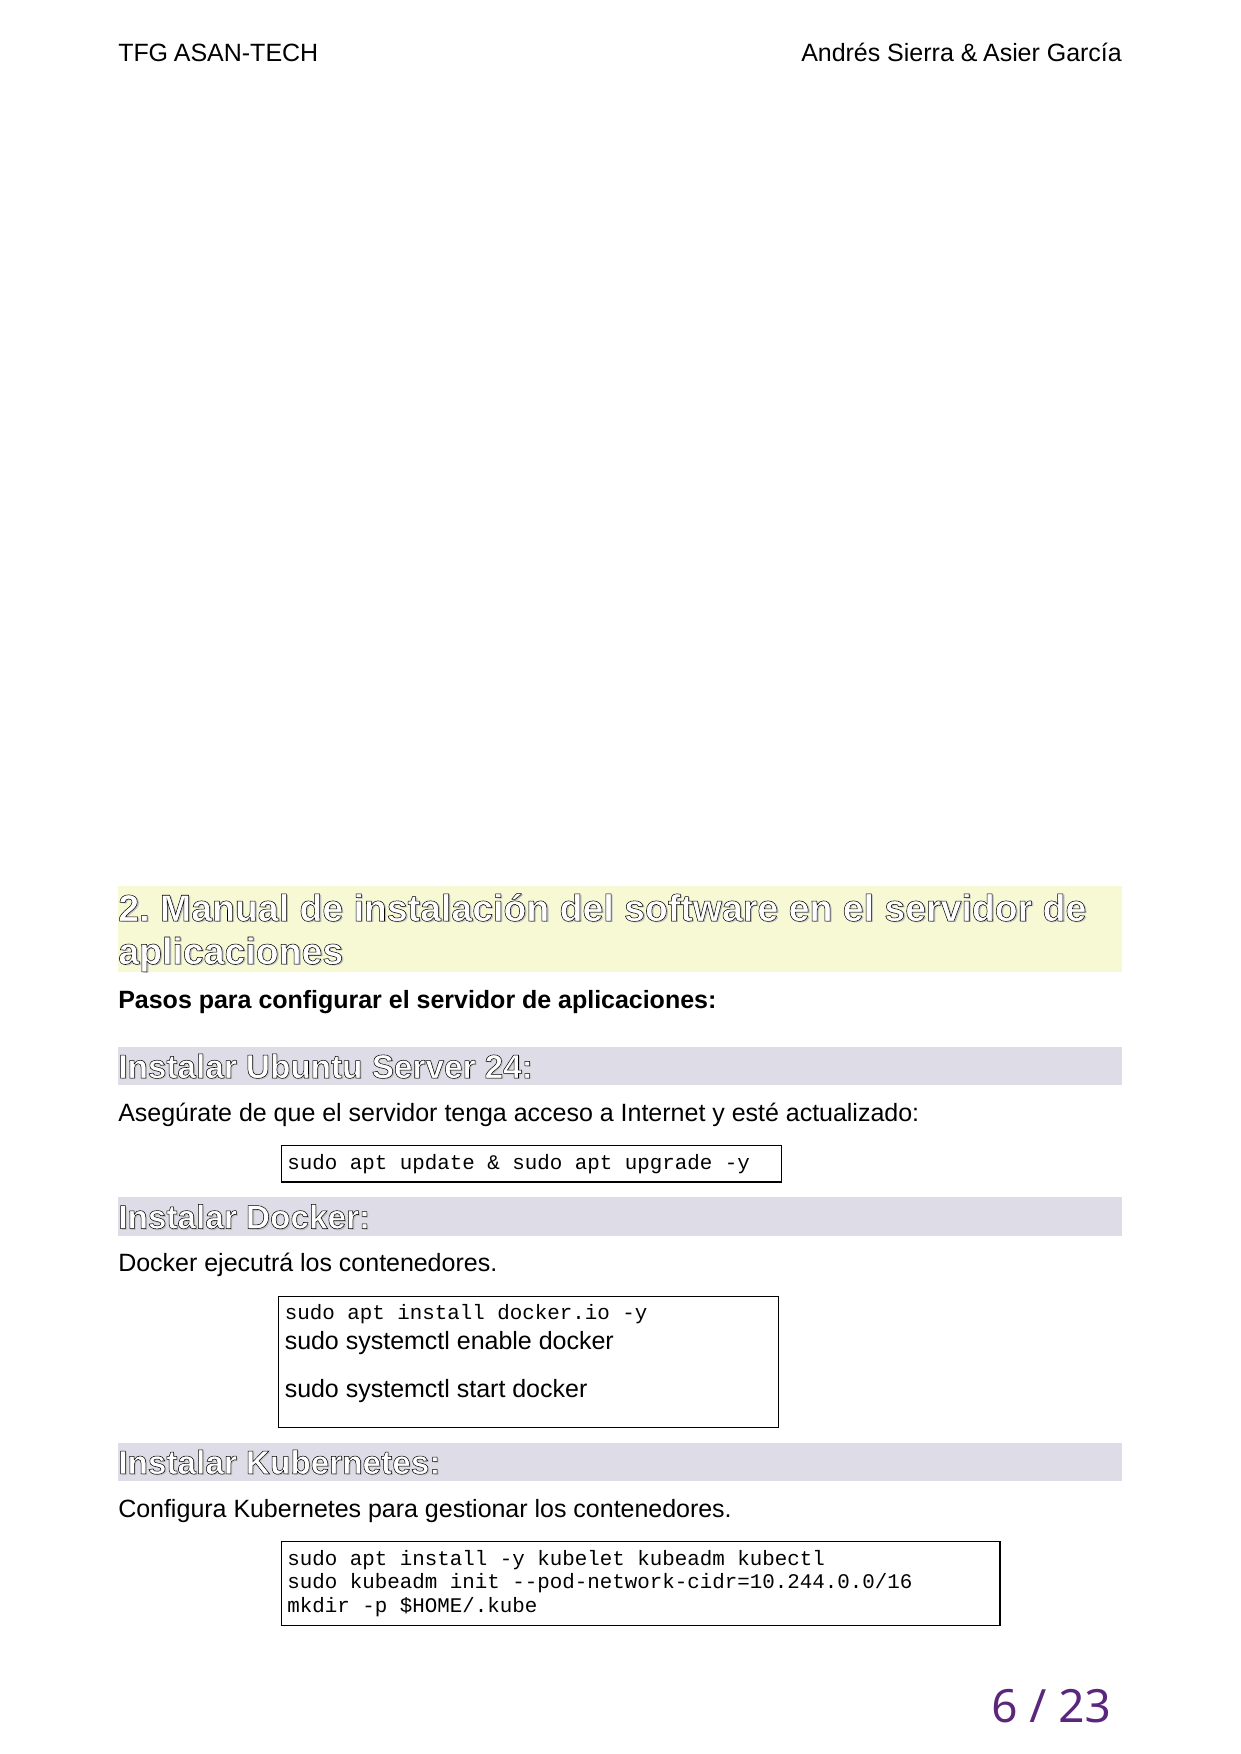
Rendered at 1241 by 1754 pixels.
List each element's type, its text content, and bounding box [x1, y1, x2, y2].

subtitle 2. Manual de instalación del software en el servidor de aplicaciones [118, 886, 1122, 972]
subtitle Instalar Kubernetes: [118, 1443, 1122, 1481]
table_header sudo apt update & sudo apt upgrade -y [282, 1146, 781, 1181]
text Configura Kubernetes para gestionar los contenedores. [118, 1493, 1122, 1522]
table_header sudo apt install docker.io -y sudo systemctl enable docker sudo systemctl start docker [279, 1297, 778, 1427]
subtitle Instalar Ubuntu Server 24: [118, 1047, 1122, 1085]
text Docker ejecutrá los contenedores. [118, 1248, 1122, 1277]
text Pasos para configurar el servidor de aplicaciones: [118, 984, 1122, 1013]
table_header sudo apt install -y kubelet kubeadm kubectl sudo kubeadm init --pod-network-cidr=10.244.0.0/16 mkdir -p $HOME/.kube [282, 1542, 999, 1624]
text Asegúrate de que el servidor tenga acceso a Internet y esté actualizado: [118, 1098, 1122, 1126]
subtitle Instalar Docker: [118, 1197, 1122, 1236]
